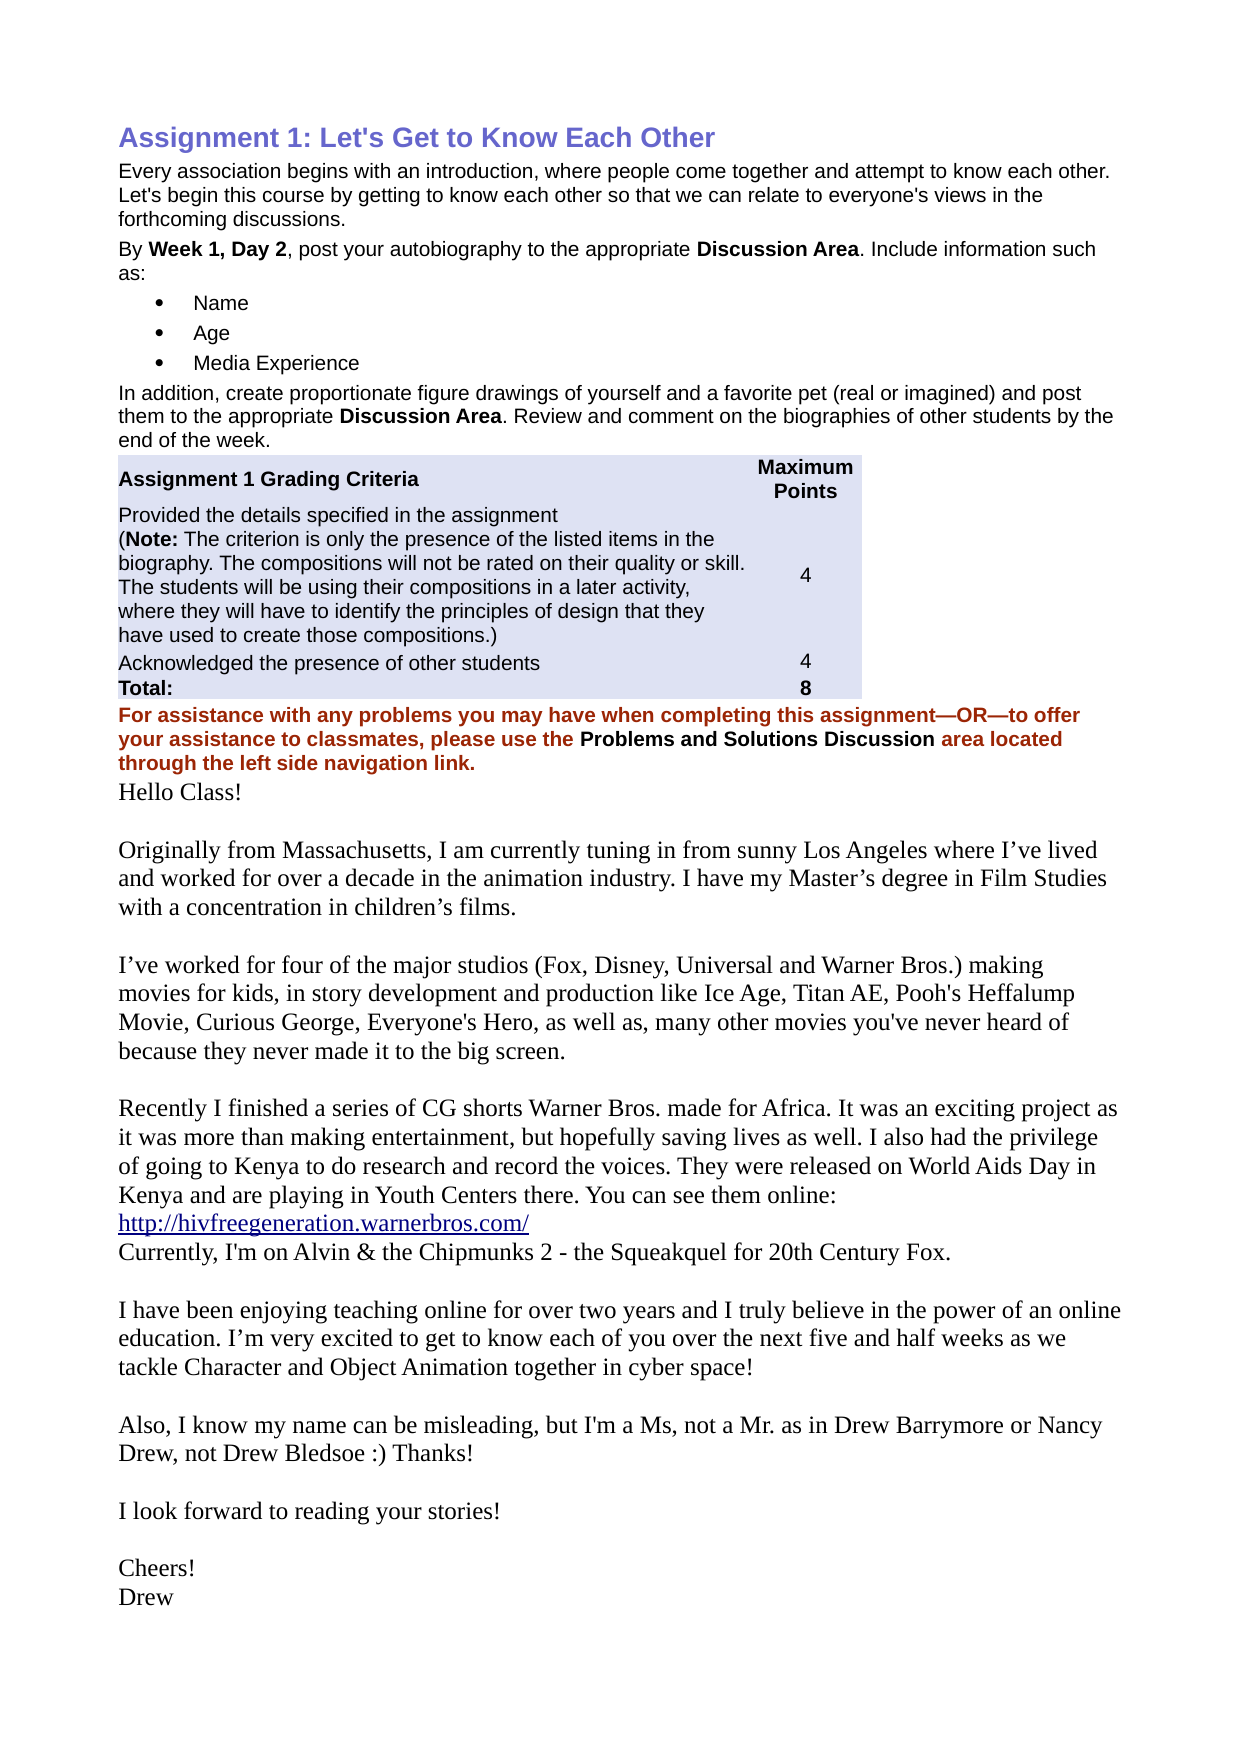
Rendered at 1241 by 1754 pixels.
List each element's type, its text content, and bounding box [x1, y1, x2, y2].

list Age [156, 321, 1122, 345]
table_cell 4 [749, 503, 862, 647]
table_header Assignment 1 Grading Criteria [118, 455, 749, 503]
text By Week 1, Day 2, post your autobiography to the appropriate Discussion Area. Include information such as: [118, 237, 1122, 285]
text In addition, create proportionate figure drawings of yourself and a favorite pet (real or imagined) and post them to the appropriate Discussion Area. Review and comment on the biographies of other students by the end of the week. [118, 380, 1122, 452]
table_header Maximum Points [749, 455, 862, 503]
text Assignment 1: Let's Get to Know Each Other [118, 121, 1122, 153]
text Hello Class! Originally from Massachusetts, I am currently tuning in from sunny Los Angeles where I’ve lived and worked for over a decade in the animation industry. I have my Master’s degree in Film Studies with a concentration in children’s films. I’ve worked for four of the major studios (Fox, Disney, Universal and Warner Bros.) making movies for kids, in story development and production like Ice Age, Titan AE, Pooh's Heffalump Movie, Curious George, Everyone's Hero, as well as, many other movies you've never heard of because they never made it to the big screen. Recently I finished a series of CG shorts Warner Bros. made for Africa. It was an exciting project as it was more than making entertainment, but hopefully saving lives as well. I also had the privilege of going to Kenya to do research and record the voices. They were released on World Aids Day in Kenya and are playing in Youth Centers there. You can see them online: http://hivfreegeneration.warnerbros.com/ Currently, I'm on Alvin & the Chipmunks 2 - the Squeakquel for 20th Century Fox. I have been enjoying teaching online for over two years and I truly believe in the power of an online education. I’m very excited to get to know each of you over the next five and half weeks as we tackle Character and Object Animation together in cyber space! Also, I know my name can be misleading, but I'm a Ms, not a Mr. as in Drew Barrymore or Nancy Drew, not Drew Bledsoe :) Thanks! I look forward to reading your stories! Cheers! Drew [118, 777, 1122, 1611]
table_cell 4 [749, 647, 862, 676]
text Every association begins with an introduction, where people come together and attempt to know each other. Let's begin this course by getting to know each other so that we can relate to everyone's views in the forthcoming discussions. [118, 159, 1122, 231]
table_cell Acknowledged the presence of other students [118, 647, 749, 676]
list Name [156, 291, 1122, 315]
table_cell Provided the details specified in the assignment (Note: The criterion is only the presence of the listed items in the biography. The compositions will not be rated on their quality or skill. The students will be using their compositions in a later activity, where they will have to identify the principles of design that they have used to create those compositions.) [118, 503, 749, 647]
text For assistance with any problems you may have when completing this assignment—OR—to offer your assistance to classmates, please use the Problems and Solutions Discussion area located through the left side navigation link. [118, 702, 1122, 774]
table_cell 8 [749, 676, 862, 699]
table_cell Total: [118, 676, 749, 699]
list Media Experience [156, 351, 1122, 374]
